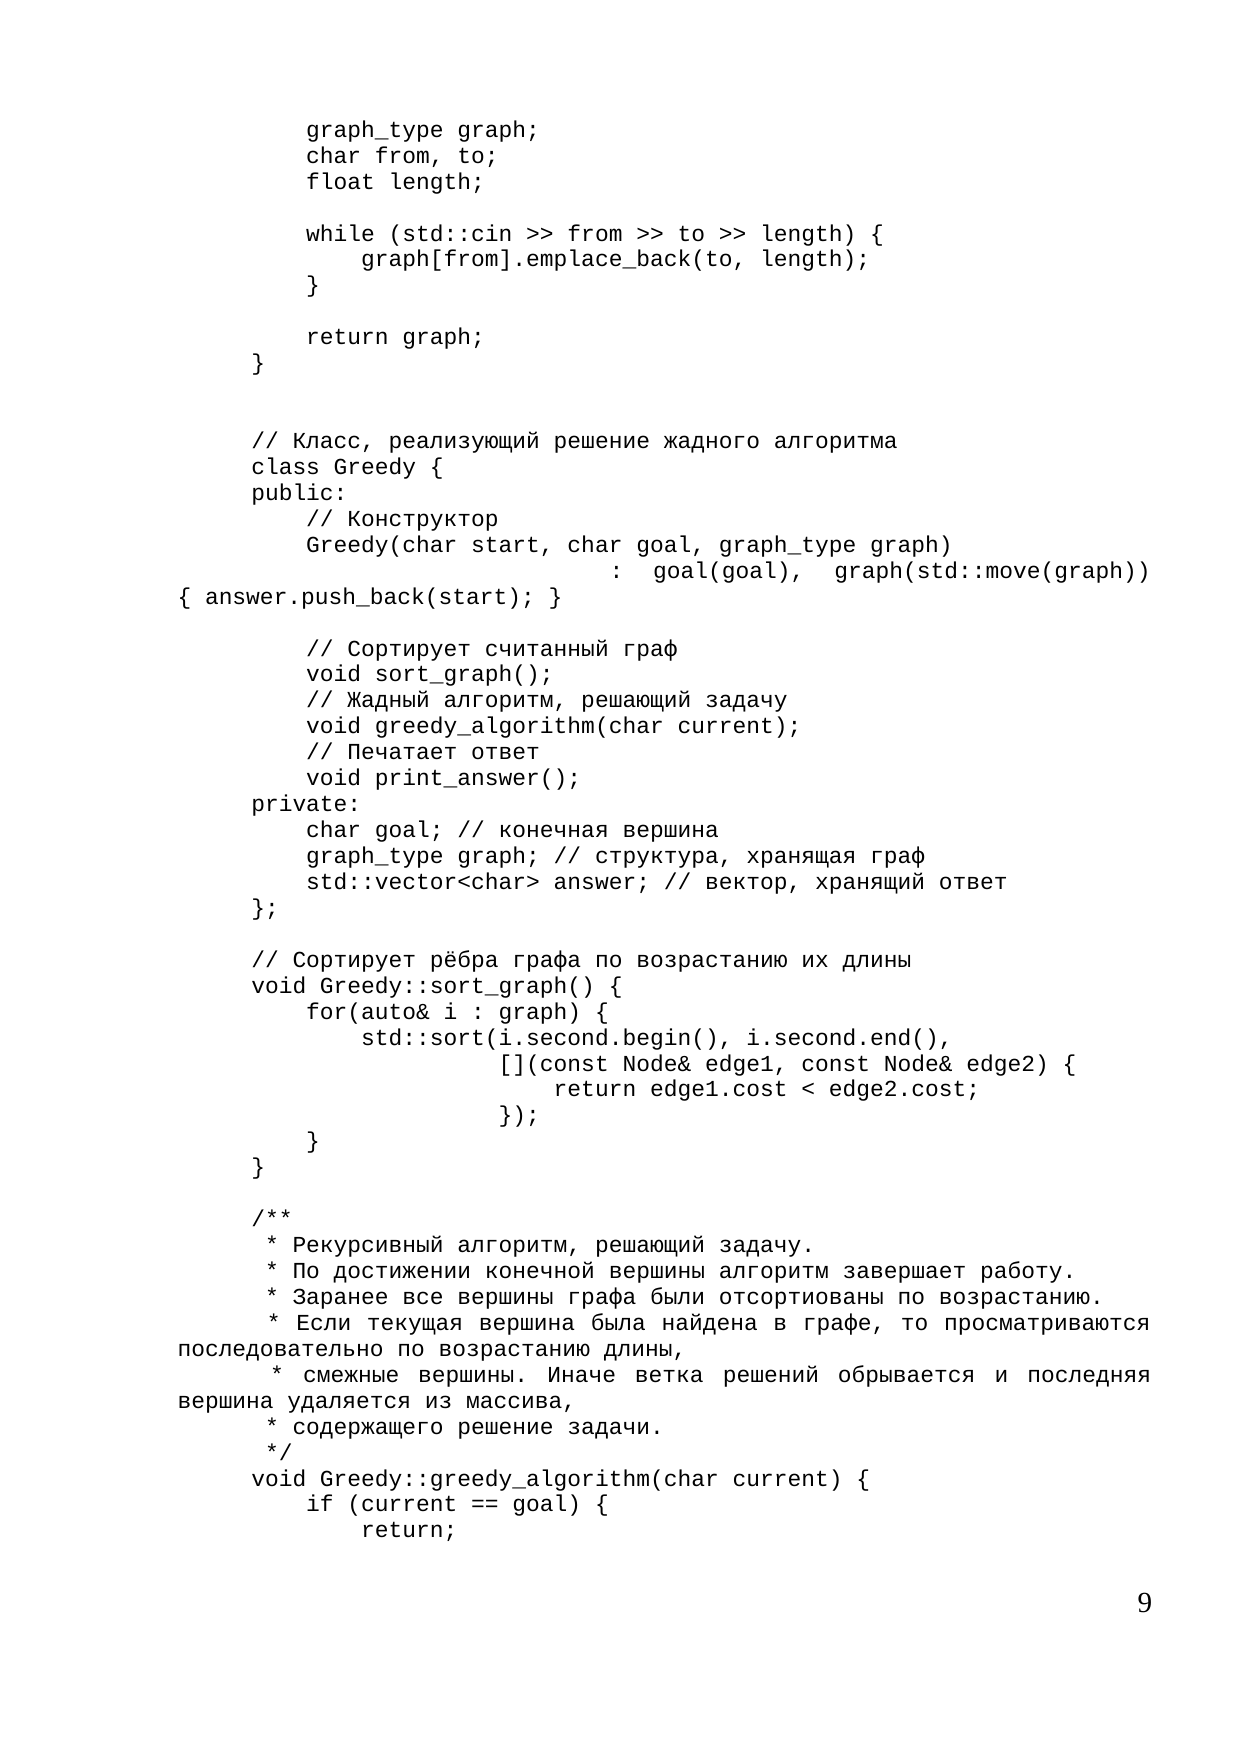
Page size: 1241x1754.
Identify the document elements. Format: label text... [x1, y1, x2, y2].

text } [177, 352, 1152, 377]
text std::vector<char> answer; // вектор, хранящий ответ [177, 870, 1152, 896]
text return graph; [177, 326, 1152, 352]
text return; [177, 1519, 1152, 1545]
text }; [177, 896, 1152, 922]
text // Печатает ответ [177, 741, 1152, 767]
text char goal; // конечная вершина [177, 818, 1152, 844]
text : goal(goal), graph(std::move(graph)) { answer.push_back(start); } [177, 559, 1152, 611]
text graph_type graph; // структура, хранящая граф [177, 844, 1152, 870]
text * По достижении конечной вершины алгоритм завершает работу. [177, 1259, 1152, 1285]
text graph_type graph; [177, 118, 1152, 144]
text void Greedy::greedy_algorithm(char current) { [177, 1467, 1152, 1493]
text // Сортирует считанный граф [177, 637, 1152, 663]
text */ [177, 1441, 1152, 1467]
text } [177, 274, 1152, 300]
text /** [177, 1207, 1152, 1233]
text }); [177, 1104, 1152, 1130]
text if (current == goal) { [177, 1493, 1152, 1519]
text private: [177, 792, 1152, 818]
text // Сортирует рёбра графа по возрастанию их длины [177, 948, 1152, 974]
text for(auto& i : graph) { [177, 1000, 1152, 1026]
text [](const Node& edge1, const Node& edge2) { [177, 1052, 1152, 1078]
text } [177, 1130, 1152, 1156]
text class Greedy { [177, 455, 1152, 481]
text return edge1.cost < edge2.cost; [177, 1078, 1152, 1104]
text * смежные вершины. Иначе ветка решений обрывается и последняя вершина удаляется из массива, [177, 1363, 1152, 1415]
text while (std::cin >> from >> to >> length) { [177, 222, 1152, 248]
text graph[from].emplace_back(to, length); [177, 248, 1152, 274]
text void print_answer(); [177, 767, 1152, 792]
text float length; [177, 170, 1152, 196]
text * содержащего решение задачи. [177, 1415, 1152, 1441]
text } [177, 1156, 1152, 1182]
text * Заранее все вершины графа были отсортиованы по возрастанию. [177, 1285, 1152, 1311]
text Greedy(char start, char goal, graph_type graph) [177, 533, 1152, 559]
text void sort_graph(); [177, 663, 1152, 689]
text * Если текущая вершина была найдена в графе, то просматриваются последовательно по возрастанию длины, [177, 1311, 1152, 1363]
text std::sort(i.second.begin(), i.second.end(), [177, 1026, 1152, 1052]
text void greedy_algorithm(char current); [177, 715, 1152, 741]
text * Рекурсивный алгоритм, решающий задачу. [177, 1233, 1152, 1259]
text void Greedy::sort_graph() { [177, 974, 1152, 1000]
text // Класс, реализующий решение жадного алгоритма [177, 429, 1152, 455]
text // Жадный алгоритм, решающий задачу [177, 689, 1152, 715]
text public: [177, 481, 1152, 507]
text // Конструктор [177, 507, 1152, 533]
text char from, to; [177, 144, 1152, 170]
